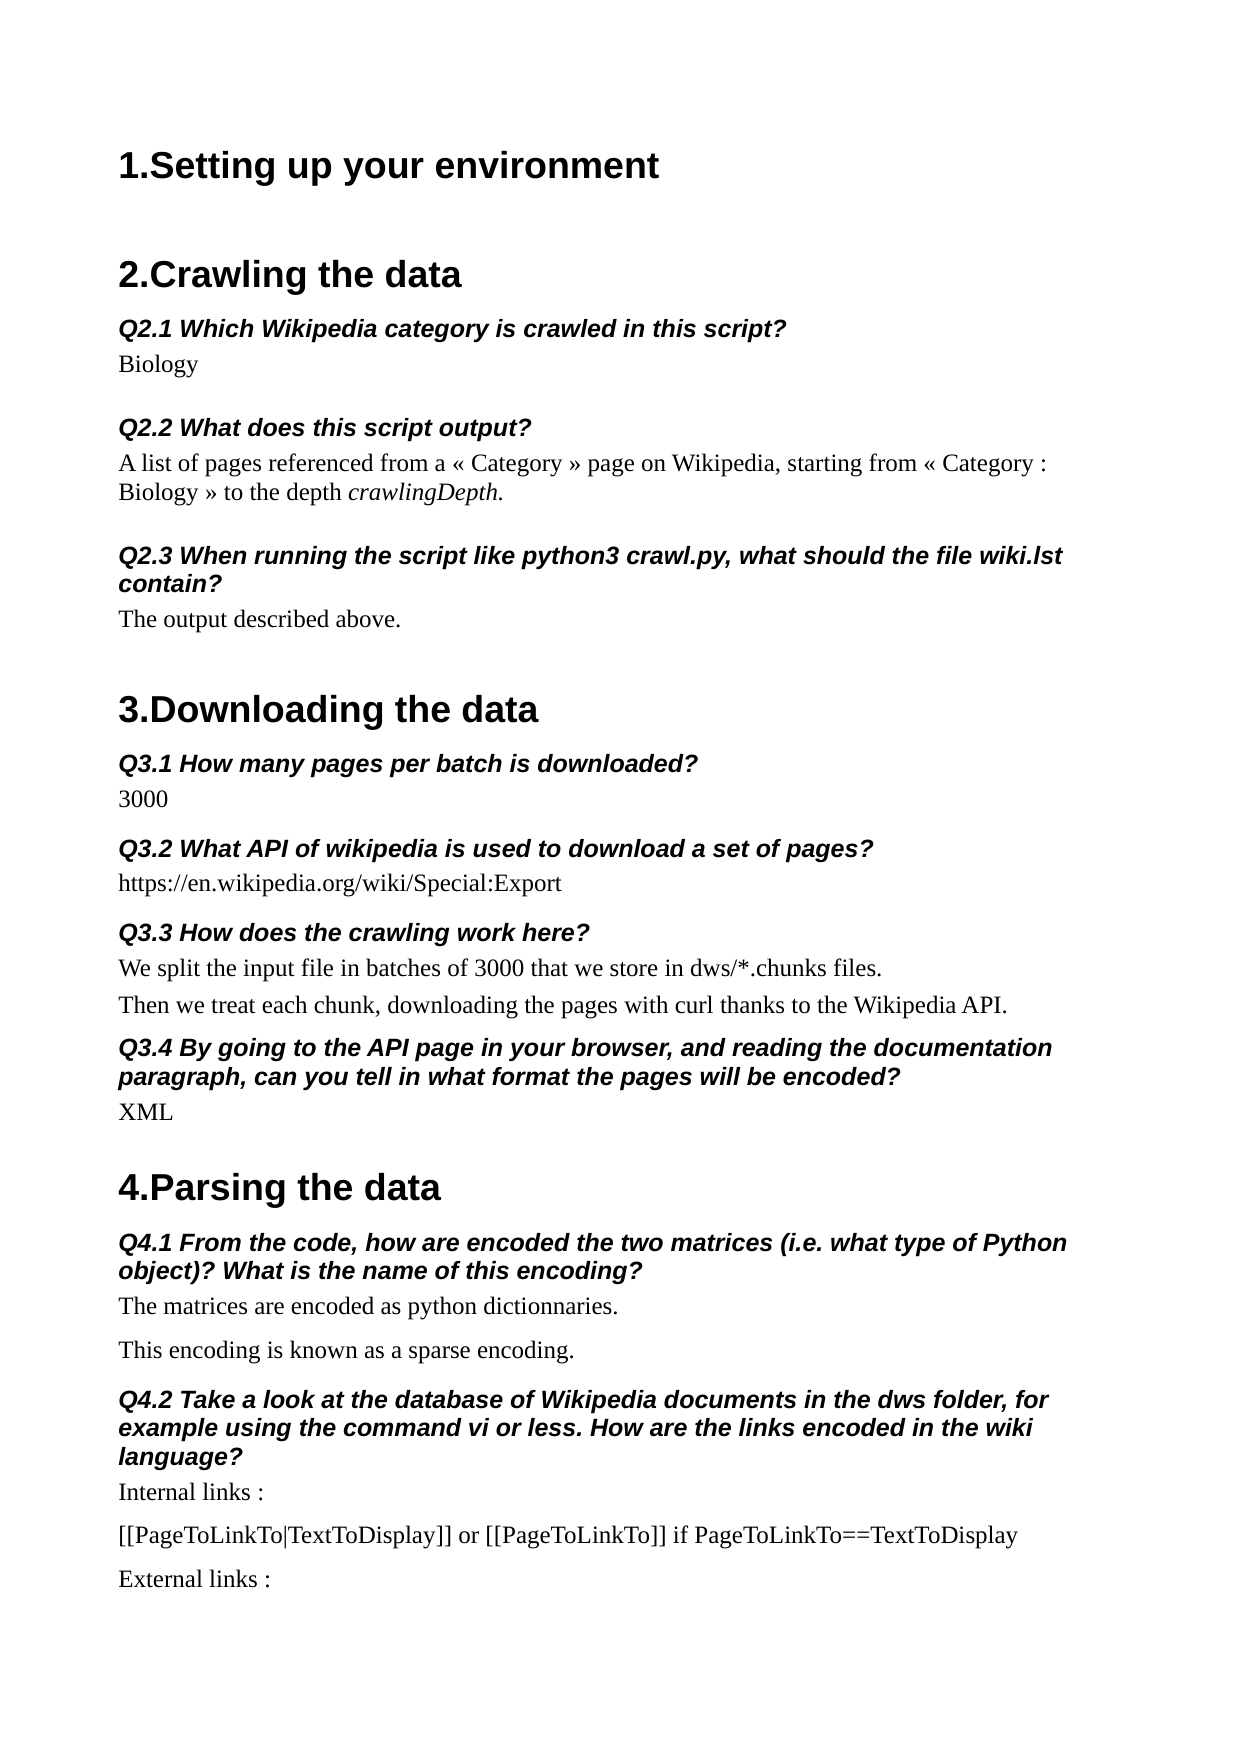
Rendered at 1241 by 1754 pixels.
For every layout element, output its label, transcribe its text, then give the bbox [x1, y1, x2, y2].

text Internal links : [118, 1477, 1122, 1506]
subtitle Q4.1 From the code, how are encoded the two matrices (i.e. what type of Python object)? What is the name of this encoding? [118, 1227, 1122, 1285]
subtitle 3.Downloading the data [118, 687, 1122, 730]
text 3000 [118, 784, 1122, 812]
subtitle 4.Parsing the data [118, 1166, 1122, 1209]
text This encoding is known as a sparse encoding. [118, 1335, 1122, 1363]
text XML [118, 1097, 1122, 1126]
subtitle Q4.2 Take a look at the database of Wikipedia documents in the dws folder, for example using the command vi or less. How are the links encoded in the wiki language? [118, 1384, 1122, 1471]
text The matrices are encoded as python dictionnaries. [118, 1291, 1122, 1320]
subtitle Q2.1 Which Wikipedia category is crawled in this script? [118, 314, 1122, 343]
subtitle Q3.2 What API of wikipedia is used to download a set of pages? [118, 833, 1122, 862]
text https://en.wikipedia.org/wiki/Special:Export [118, 868, 1122, 897]
subtitle 2.Crawling the data [118, 252, 1122, 296]
text A list of pages referenced from a « Category » page on Wikipedia, starting from « Category : Biology » to the depth crawlingDepth. [118, 448, 1122, 506]
subtitle Q3.1 How many pages per batch is downloaded? [118, 749, 1122, 777]
text Biology [118, 349, 1122, 378]
subtitle 1.Setting up your environment [118, 143, 1122, 186]
subtitle Q3.4 By going to the API page in your browser, and reading the documentation paragraph, can you tell in what format the pages will be encoded? [118, 1033, 1122, 1091]
subtitle Q2.2 What does this script output? [118, 413, 1122, 442]
subtitle Q2.3 When running the script like python3 crawl.py, what should the file wiki.lst contain? [118, 541, 1122, 598]
subtitle Q3.3 How does the crawling work here? [118, 918, 1122, 947]
text The output described above. [118, 604, 1122, 633]
text [[PageToLinkTo|TextToDisplay]] or [[PageToLinkTo]] if PageToLinkTo==TextToDisplay [118, 1521, 1122, 1549]
text External links : [118, 1564, 1122, 1593]
text We split the input file in batches of 3000 that we store in dws/*.chunks files. [118, 953, 1122, 982]
text Then we treat each chunk, downloading the pages with curl thanks to the Wikipedia API. [118, 990, 1122, 1019]
